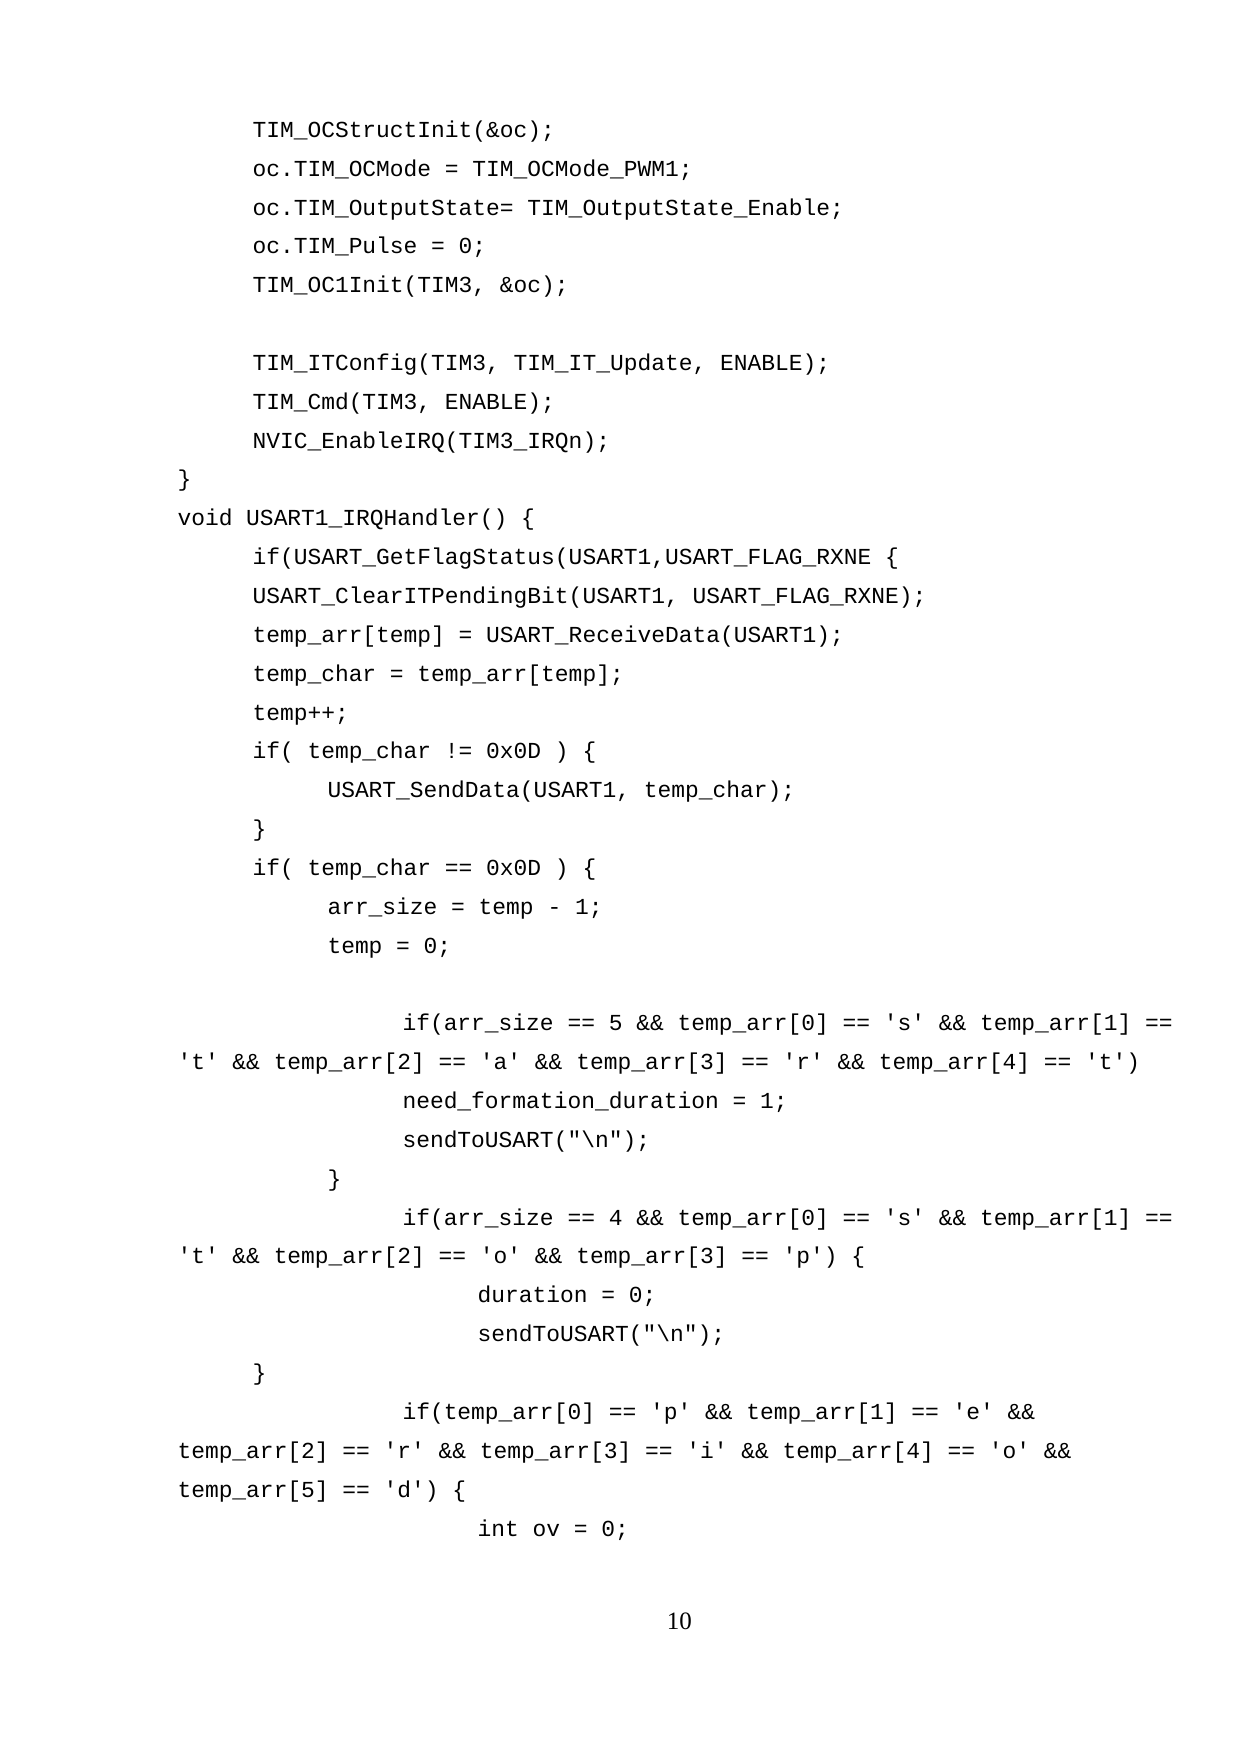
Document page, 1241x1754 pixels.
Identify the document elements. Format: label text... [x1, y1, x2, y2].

title if(USART_GetFlagStatus(USART1,USART_FLAG_RXNE { USART_ClearITPendingBit(USART1, USART_FLAG_RXNE); [177, 546, 1181, 610]
title if(arr_size == 5 && temp_arr[0] == 's' && temp_arr[1] == 't' && temp_arr[2] == 'a' && temp_arr[3] == 'r' && temp_arr[4] == 't') need_formation_duration = 1; [177, 1012, 1181, 1115]
title if( temp_char == 0x0D ) { [177, 856, 1181, 882]
title if( temp_char != 0x0D ) { [177, 740, 1181, 766]
title if(temp_arr[0] == 'p' && temp_arr[1] == 'e' && temp_arr[2] == 'r' && temp_arr[3] == 'i' && temp_arr[4] == 'o' && temp_arr[5] == 'd') { [177, 1400, 1181, 1504]
title oc.TIM_OCMode = TIM_OCMode_PWM1; [177, 157, 1181, 183]
title sendToUSART("\n"); [177, 1323, 1181, 1348]
title NVIC_EnableIRQ(TIM3_IRQn); [177, 429, 1181, 455]
title TIM_OC1Init(TIM3, &oc); [177, 273, 1181, 299]
title if(arr_size == 4 && temp_arr[0] == 's' && temp_arr[1] == 't' && temp_arr[2] == 'o' && temp_arr[3] == 'p') { [177, 1206, 1181, 1271]
title } [177, 1361, 1181, 1387]
title oc.TIM_Pulse = 0; [177, 235, 1181, 261]
title } [177, 817, 1181, 843]
title oc.TIM_OutputState= TIM_OutputState_Enable; [177, 196, 1181, 222]
title temp++; [177, 701, 1181, 727]
title temp_char = temp_arr[temp]; [177, 662, 1181, 688]
title temp = 0; [177, 934, 1181, 960]
title sendToUSART("\n"); [177, 1128, 1181, 1154]
title } [177, 468, 1181, 494]
title arr_size = temp - 1; [177, 895, 1181, 921]
title TIM_OCStructInit(&oc); [177, 118, 1181, 144]
title int ov = 0; [177, 1517, 1181, 1543]
title TIM_ITConfig(TIM3, TIM_IT_Update, ENABLE); [177, 351, 1181, 377]
title } [177, 1167, 1181, 1193]
title temp_arr[temp] = USART_ReceiveData(USART1); [177, 623, 1181, 649]
title duration = 0; [177, 1284, 1181, 1310]
title USART_SendData(USART1, temp_char); [177, 779, 1181, 804]
title void USART1_IRQHandler() { [177, 507, 1181, 533]
title TIM_Cmd(TIM3, ENABLE); [177, 390, 1181, 416]
